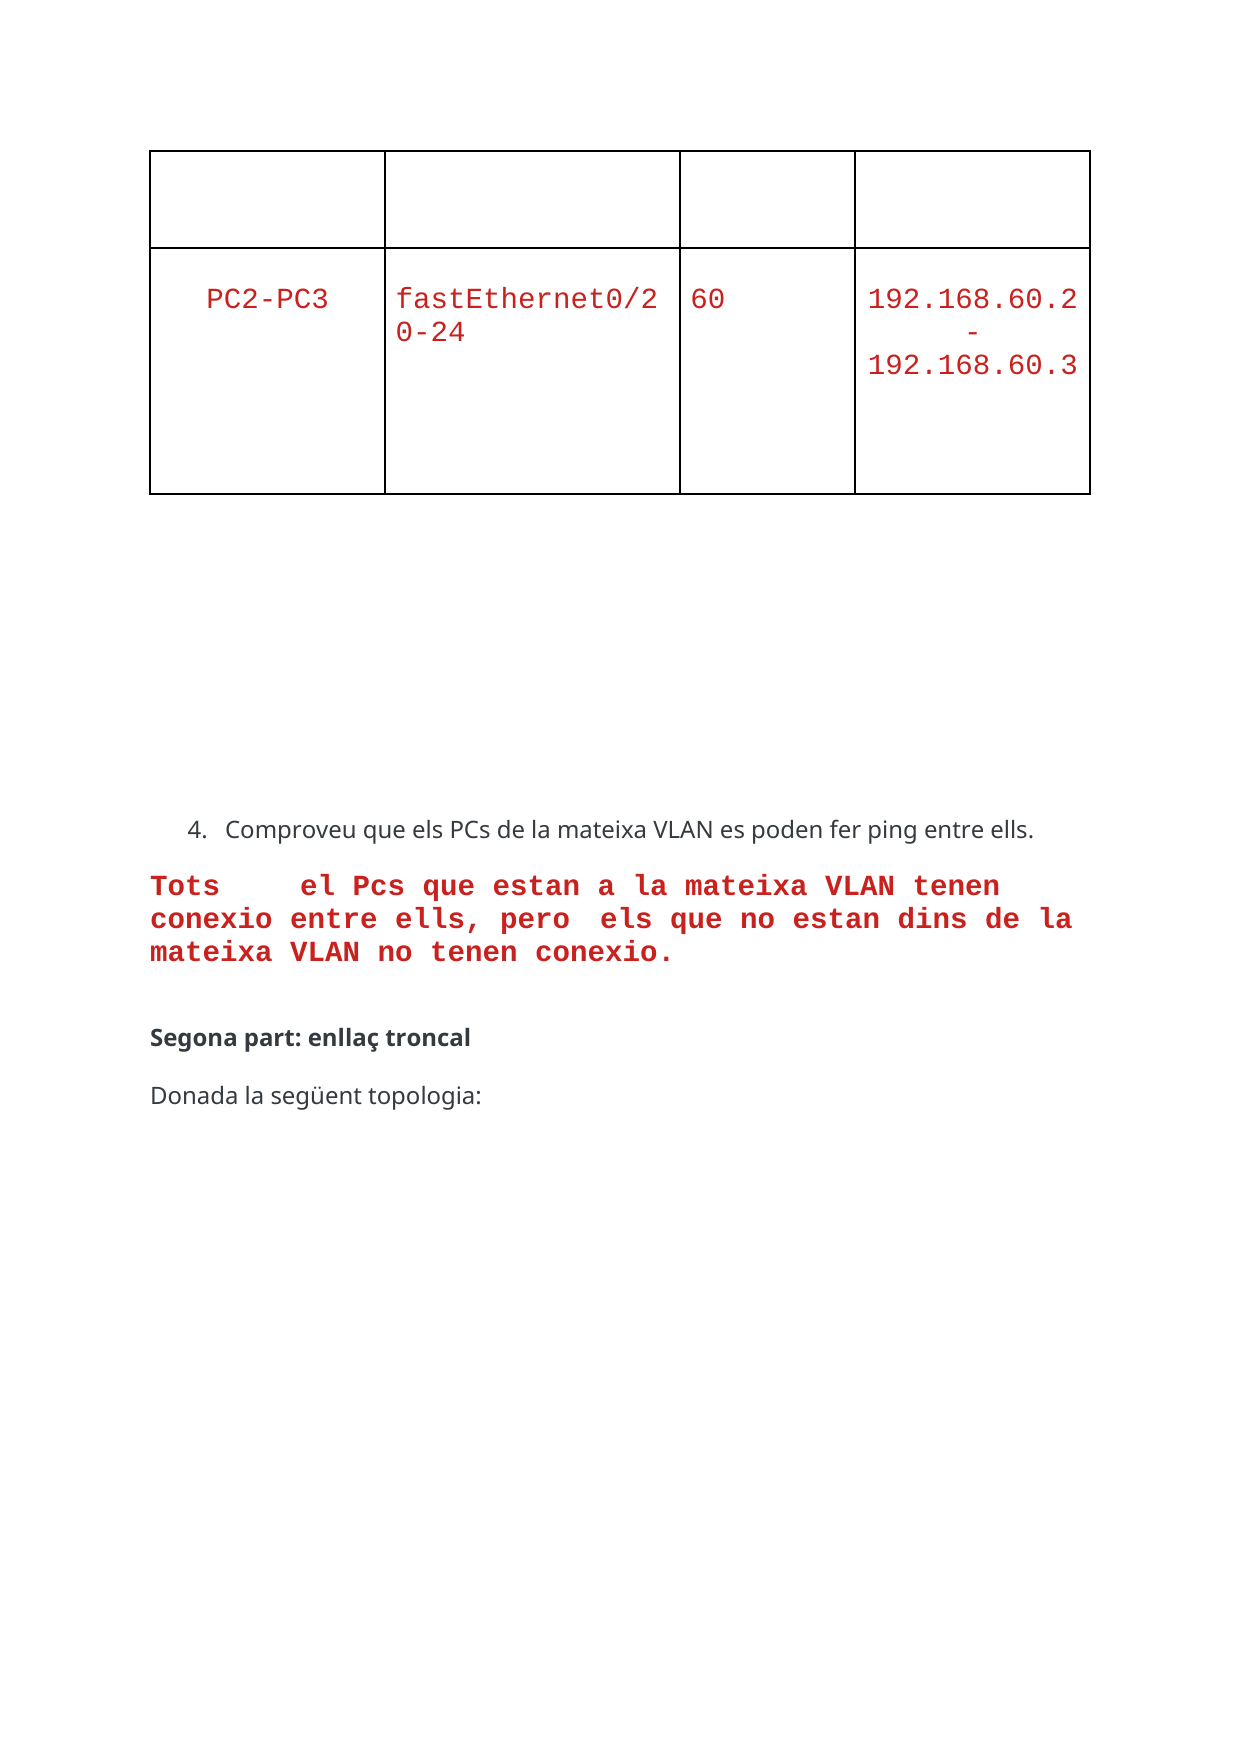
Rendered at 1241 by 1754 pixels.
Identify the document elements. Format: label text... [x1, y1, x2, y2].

table_cell [856, 152, 1089, 247]
table_cell fastEthernet0/20-24 [386, 249, 679, 493]
text Tots el Pcs que estan a la mateixa VLAN tenen conexio entre ells, pero els que no estan dins de la mateixa VLAN no tenen conexio. [150, 871, 1090, 996]
table_cell [151, 152, 384, 247]
text Segona part: enllaç troncal [150, 1021, 1090, 1054]
table_cell [681, 152, 854, 247]
table_cell 192.168.60.2-192.168.60.3 [856, 249, 1089, 493]
table_cell 60 [681, 249, 854, 493]
list Comproveu que els PCs de la mateixa VLAN es poden fer ping entre ells. [187, 813, 1090, 846]
table_cell PC2-PC3 [151, 249, 384, 493]
table_cell [386, 152, 679, 247]
text Donada la següent topologia: [150, 1079, 1090, 1111]
